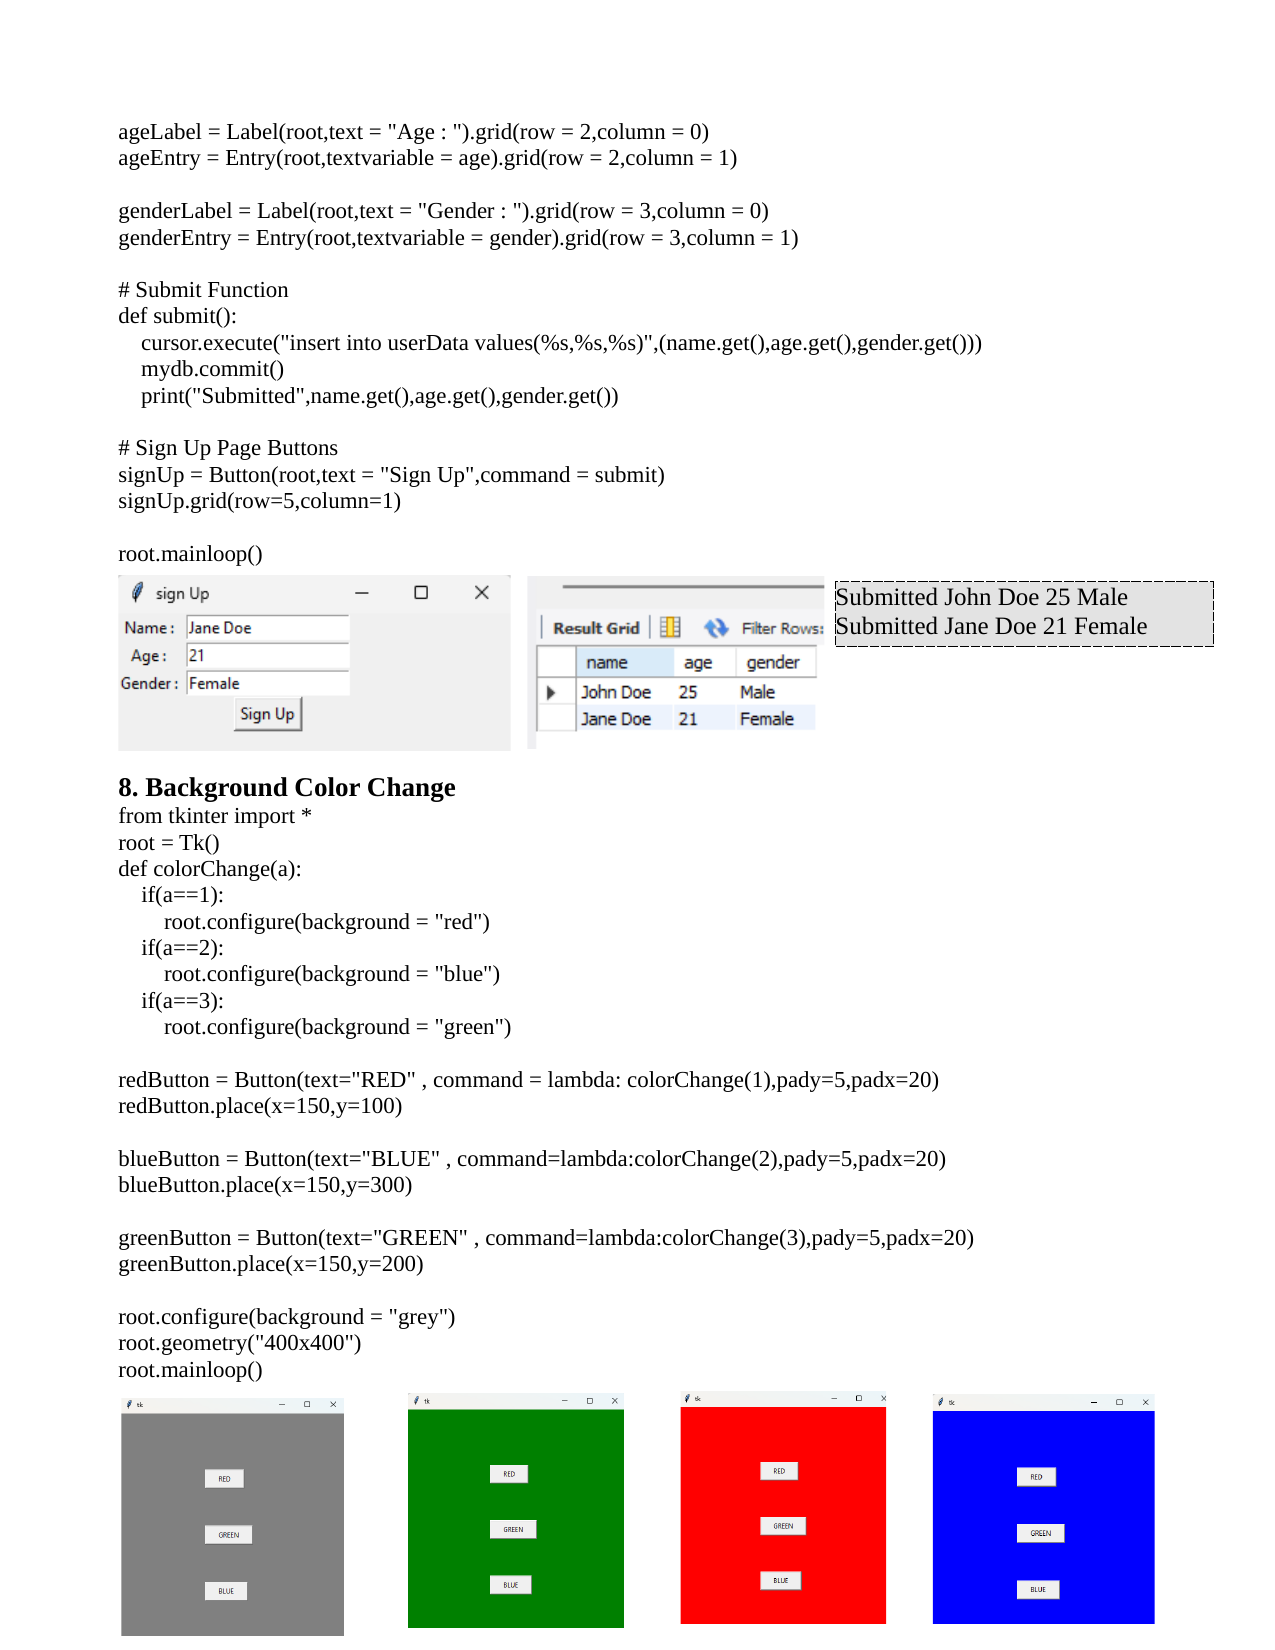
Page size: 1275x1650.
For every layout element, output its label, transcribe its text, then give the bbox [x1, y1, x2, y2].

picture [121, 1398, 344, 1636]
text ageLabel = Label(root,text = "Age : ").grid(row = 2,column = 0) [118, 118, 1157, 144]
text def colorChange(a): [118, 855, 1157, 881]
text root.mainloop() [118, 1356, 1157, 1382]
text cursor.execute("insert into userData values(%s,%s,%s)",(name.get(),age.get(),gender.get())) [118, 329, 1157, 355]
text root.mainloop() [118, 540, 1157, 566]
text greenButton.place(x=150,y=200) [118, 1250, 1157, 1277]
text from tkinter import * [118, 802, 1157, 829]
text if(a==2): [118, 934, 1157, 961]
text root.configure(background = "red") [118, 908, 1157, 934]
text if(a==3): [118, 987, 1157, 1013]
text root.geometry("400x400") [118, 1329, 1157, 1356]
picture [932, 1394, 1155, 1624]
text blueButton.place(x=150,y=300) [118, 1171, 1157, 1198]
picture [118, 575, 511, 751]
text root = Tk() [118, 829, 1157, 855]
text genderEntry = Entry(root,textvariable = gender).grid(row = 3,column = 1) [118, 223, 1157, 250]
text redButton.place(x=150,y=100) [118, 1092, 1157, 1119]
text ageEntry = Entry(root,textvariable = age).grid(row = 2,column = 1) [118, 144, 1157, 171]
text 8. Background Color Change [118, 771, 1157, 802]
text signUp.grid(row=5,column=1) [118, 487, 1157, 513]
text genderLabel = Label(root,text = "Gender : ").grid(row = 3,column = 0) [118, 197, 1157, 223]
text root.configure(background = "blue") [118, 961, 1157, 987]
text def submit(): [118, 303, 1157, 329]
text mydb.commit() [118, 355, 1157, 382]
text # Submit Function [118, 276, 1157, 303]
picture [680, 1391, 887, 1624]
text blueButton = Button(text="BLUE" , command=lambda:colorChange(2),pady=5,padx=20) [118, 1145, 1157, 1171]
picture [527, 576, 825, 749]
text root.configure(background = "grey") [118, 1303, 1157, 1329]
text # Sign Up Page Buttons [118, 434, 1157, 461]
text root.configure(background = "green") [118, 1013, 1157, 1039]
text greenButton = Button(text="GREEN" , command=lambda:colorChange(3),pady=5,padx=20) [118, 1224, 1157, 1250]
text redButton = Button(text="RED" , command = lambda: colorChange(1),pady=5,padx=20) [118, 1066, 1157, 1092]
picture [408, 1393, 624, 1628]
text print("Submitted",name.get(),age.get(),gender.get()) [118, 382, 1157, 408]
text if(a==1): [118, 881, 1157, 908]
text signUp = Button(root,text = "Sign Up",command = submit) [118, 461, 1157, 487]
